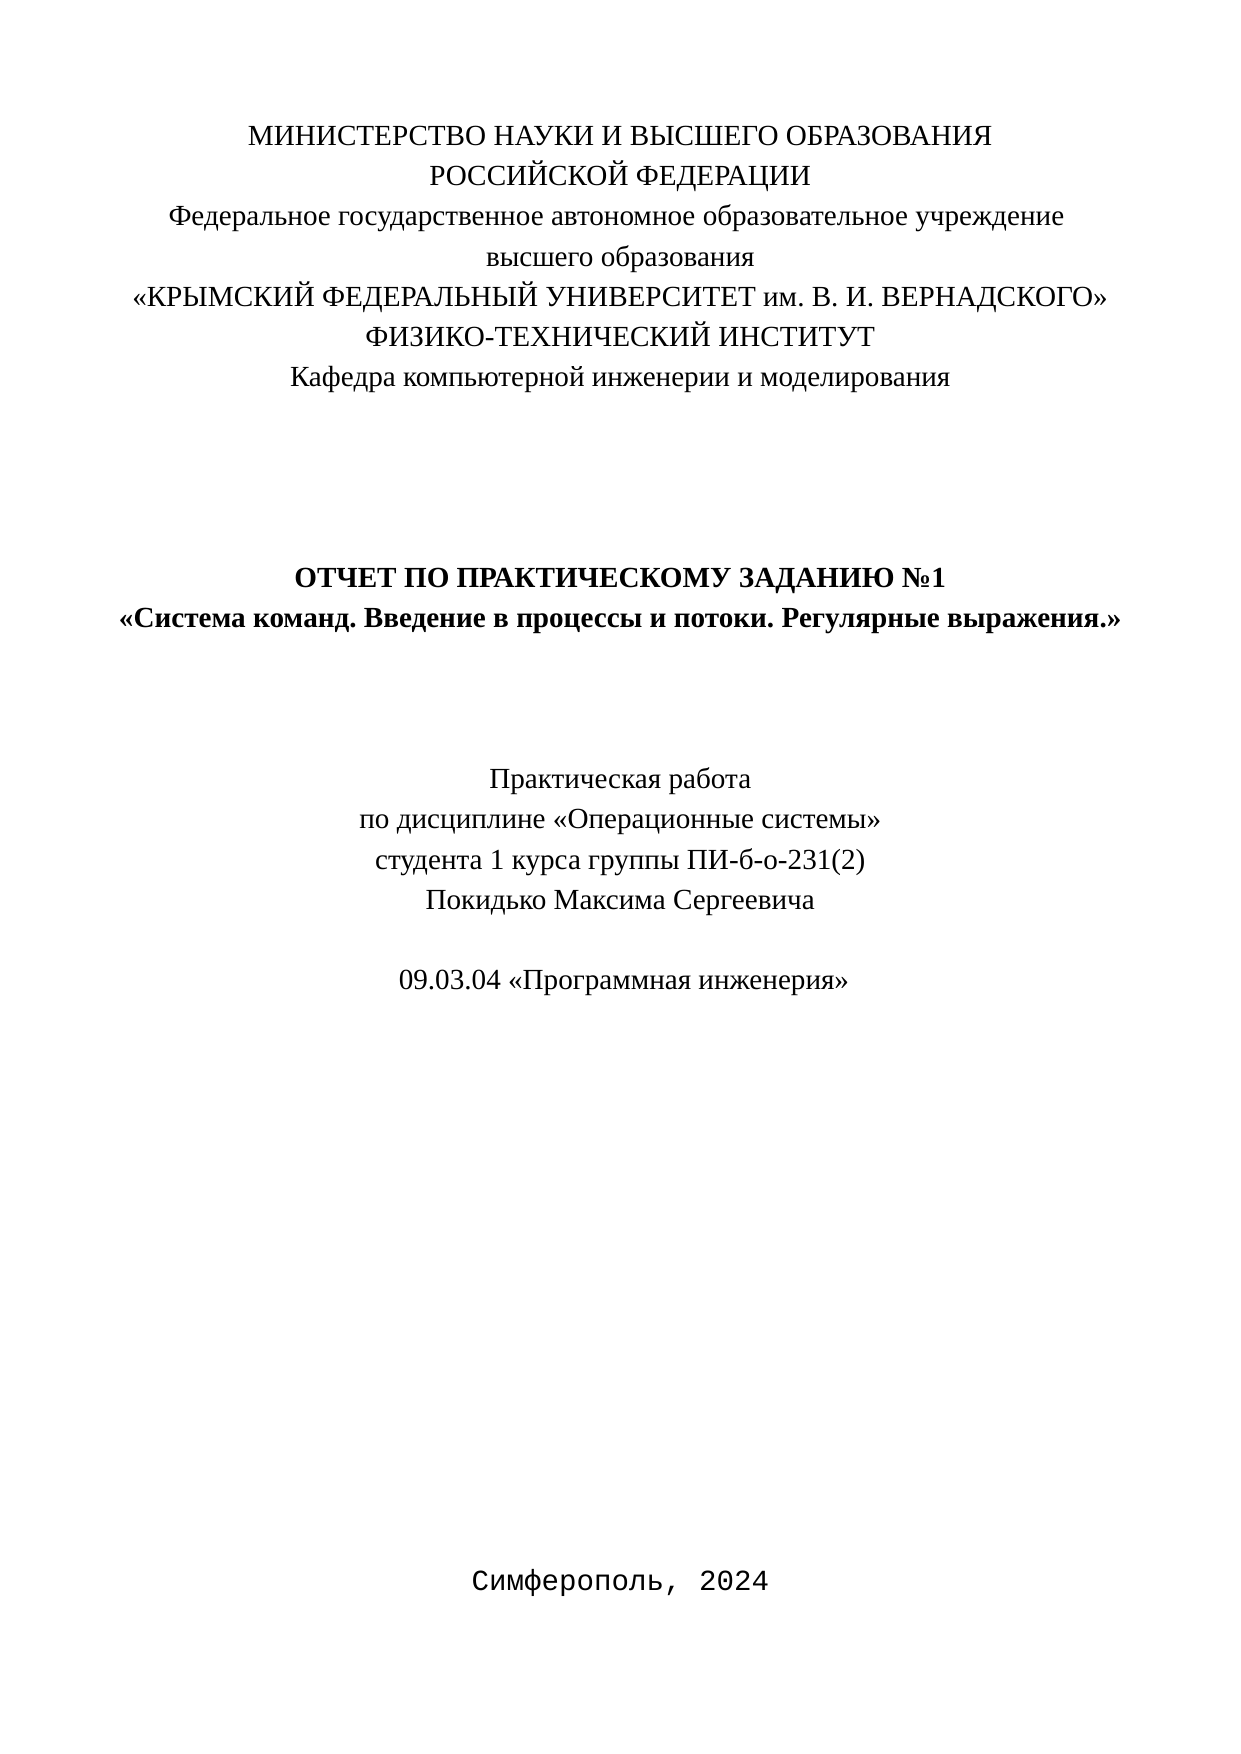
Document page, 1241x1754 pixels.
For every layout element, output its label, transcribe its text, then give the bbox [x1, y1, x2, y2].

text Федеральное государственное автономное образовательное учреждение высшего образования [118, 198, 1122, 272]
text ФИЗИКО-ТЕХНИЧЕСКИЙ ИНСТИТУТ [118, 319, 1122, 353]
text студента 1 курса группы ПИ-б-о-231(2) [118, 842, 1122, 875]
text «КРЫМСКИЙ ФЕДЕРАЛЬНЫЙ УНИВЕРСИТЕТ им. В. И. ВЕРНАДСКОГО» [118, 279, 1122, 312]
text Симферополь, 2024 [118, 1566, 1122, 1599]
text 09.03.04 «Программная инженерия» [118, 962, 1122, 996]
text МИНИСТЕРСТВО НАУКИ И ВЫСШЕГО ОБРАЗОВАНИЯ РОССИЙСКОЙ ФЕДЕРАЦИИ [118, 118, 1122, 192]
text Кафедра компьютерной инженерии и моделирования [118, 359, 1122, 393]
text «Система команд. Введение в процессы и потоки. Регулярные выражения.» [118, 601, 1122, 634]
text ОТЧЕТ ПО ПРАКТИЧЕСКОМУ ЗАДАНИЮ №1 [118, 560, 1122, 594]
text по дисциплине «Операционные системы» [118, 802, 1122, 835]
text Покидько Максима Сергеевича [118, 882, 1122, 916]
text Практическая работа [118, 761, 1122, 795]
